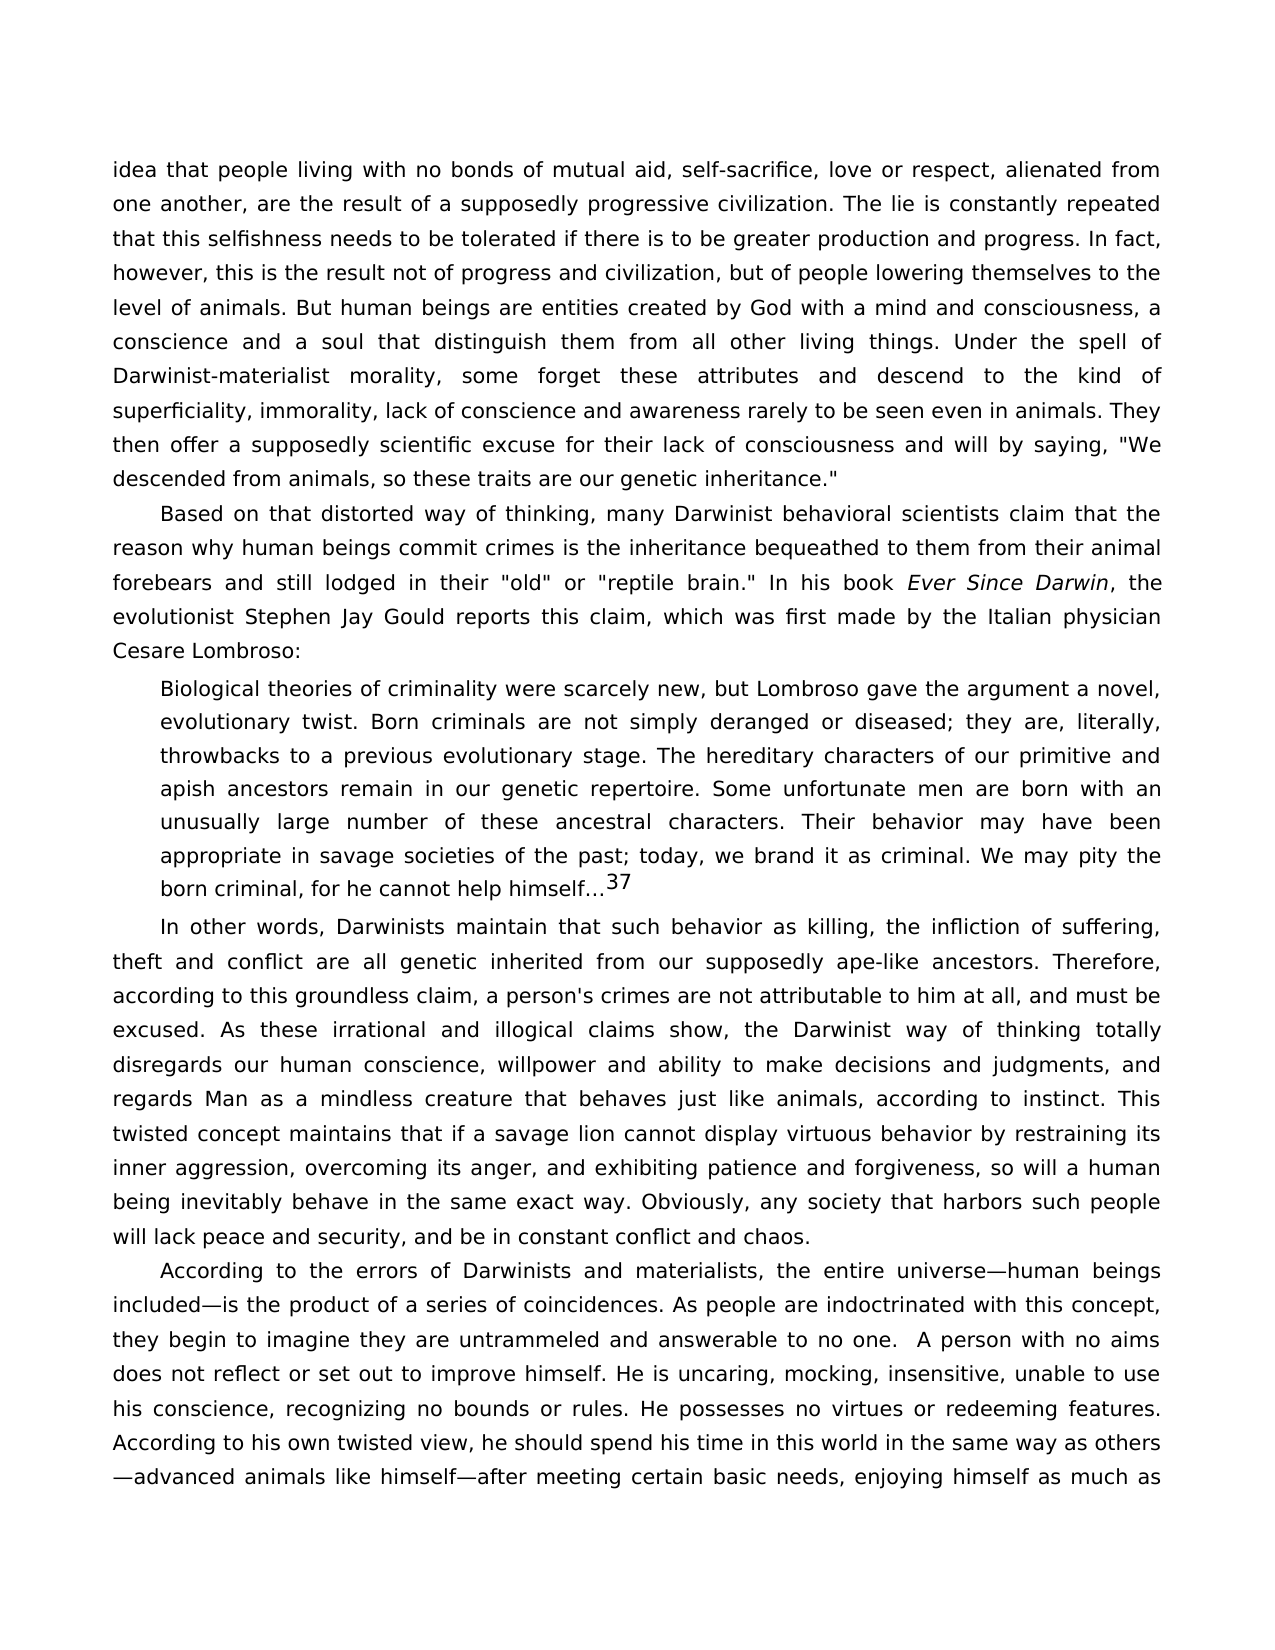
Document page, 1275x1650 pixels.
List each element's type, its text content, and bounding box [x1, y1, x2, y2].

text According to the errors of Darwinists and materialists, the entire universe—human beings included—is the product of a series of coincidences. As people are indoctrinated with this concept, they begin to imagine they are untrammeled and answerable to no one. A person with no aims does not reflect or set out to improve himself. He is uncaring, mocking, insensitive, unable to use his conscience, recognizing no bounds or rules. He possesses no virtues or redeeming features. According to his own twisted view, he should spend his time in this world in the same way as others—advanced animals like himself—after meeting certain basic needs, enjoying himself as much as [112, 1251, 1162, 1492]
text Based on that distorted way of thinking, many Darwinist behavioral scientists claim that the reason why human beings commit crimes is the inheritance bequeathed to them from their animal forebears and still lodged in their "old" or "reptile brain." In his book Ever Since Darwin, the evolutionist Stephen Jay Gould reports this claim, which was first made by the Italian physician Cesare Lombroso: [112, 494, 1162, 666]
text idea that people living with no bonds of mutual aid, self-sacrifice, love or respect, alienated from one another, are the result of a supposedly progressive civilization. The lie is constantly repeated that this selfishness needs to be tolerated if there is to be greater production and progress. In fact, however, this is the result not of progress and civilization, but of people lowering themselves to the level of animals. But human beings are entities created by God with a mind and consciousness, a conscience and a soul that distinguish them from all other living things. Under the spell of Darwinist-materialist morality, some forget these attributes and descend to the kind of superficiality, immorality, lack of conscience and awareness rarely to be seen even in animals. They then offer a supposedly scientific excuse for their lack of consciousness and will by saying, "We descended from animals, so these traits are our genetic inheritance." [112, 150, 1162, 494]
text Biological theories of criminality were scarcely new, but Lombroso gave the argument a novel, evolutionary twist. Born criminals are not simply deranged or diseased; they are, literally, throwbacks to a previous evolutionary stage. The hereditary characters of our primitive and apish ancestors remain in our genetic repertoire. Some unfortunate men are born with an unusually large number of these ancestral characters. Their behavior may have been appropriate in savage societies of the past; today, we brand it as criminal. We may pity the born criminal, for he cannot help himself…37 [160, 670, 1162, 903]
text In other words, Darwinists maintain that such behavior as killing, the infliction of suffering, theft and conflict are all genetic inherited from our supposedly ape-like ancestors. Therefore, according to this groundless claim, a person's crimes are not attributable to him at all, and must be excused. As these irrational and illogical claims show, the Darwinist way of thinking totally disregards our human conscience, willpower and ability to make decisions and judgments, and regards Man as a mindless creature that behaves just like animals, according to instinct. This twisted concept maintains that if a savage lion cannot display virtuous behavior by restraining its inner aggression, overcoming its anger, and exhibiting patience and forgiveness, so will a human being inevitably behave in the same exact way. Obviously, any society that harbors such people will lack peace and security, and be in constant conflict and chaos. [112, 907, 1162, 1251]
